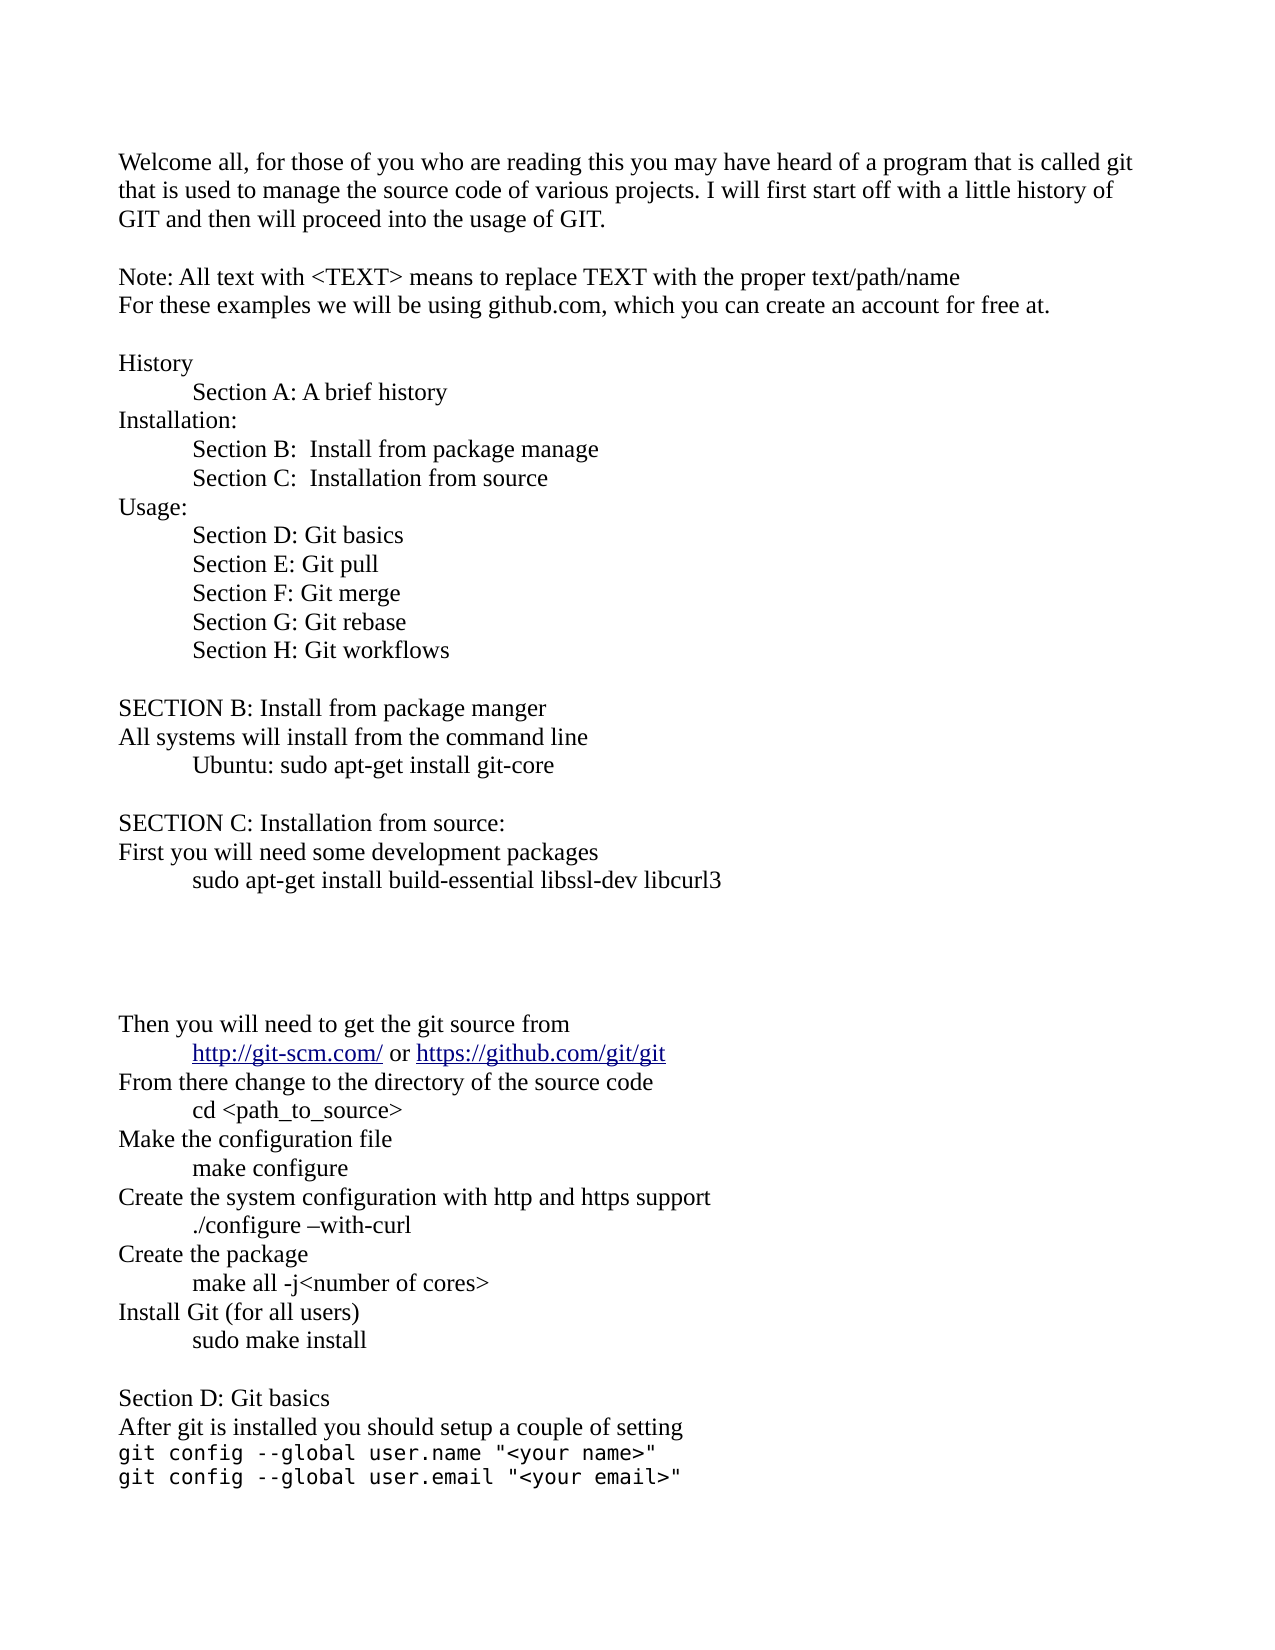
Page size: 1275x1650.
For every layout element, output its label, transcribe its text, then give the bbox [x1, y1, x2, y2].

text Installation: [118, 406, 1157, 434]
text sudo make install [118, 1326, 1157, 1354]
text Section E: Git pull [118, 549, 1157, 578]
text SECTION C: Installation from source: [118, 808, 1157, 837]
text Section D: Git basics [118, 521, 1157, 549]
text Section B: Install from package manage [118, 434, 1157, 463]
text Note: All text with <TEXT> means to replace TEXT with the proper text/path/name [118, 262, 1157, 291]
text Ubuntu: sudo apt-get install git-core [118, 751, 1157, 779]
text Create the package [118, 1239, 1157, 1268]
text First you will need some development packages [118, 837, 1157, 866]
text After git is installed you should setup a couple of setting [118, 1412, 1157, 1441]
text make configure [118, 1153, 1157, 1182]
text From there change to the directory of the source code [118, 1067, 1157, 1096]
text Section A: A brief history [118, 377, 1157, 406]
text Install Git (for all users) [118, 1297, 1157, 1326]
text git config --global user.email "<your email>" [118, 1465, 1157, 1489]
text git config --global user.name "<your name>" [118, 1441, 1157, 1465]
text Then you will need to get the git source from [118, 1009, 1157, 1038]
text Make the configuration file [118, 1124, 1157, 1153]
text Section C: Installation from source [118, 463, 1157, 492]
text http://git-scm.com/ or https://github.com/git/git [118, 1038, 1157, 1067]
text Section G: Git rebase [118, 607, 1157, 636]
text For these examples we will be using github.com, which you can create an account for free at. [118, 291, 1157, 319]
text sudo apt-get install build-essential libssl-dev libcurl3 [118, 866, 1157, 894]
text Create the system configuration with http and https support [118, 1182, 1157, 1211]
text Welcome all, for those of you who are reading this you may have heard of a program that is called git that is used to manage the source code of various projects. I will first start off with a little history of GIT and then will proceed into the usage of GIT. [118, 147, 1157, 233]
text ./configure –with-curl [118, 1211, 1157, 1239]
text Section H: Git workflows [118, 636, 1157, 664]
text History [118, 348, 1157, 377]
text All systems will install from the command line [118, 722, 1157, 751]
text Section D: Git basics [118, 1383, 1157, 1412]
text SECTION B: Install from package manger [118, 693, 1157, 722]
text Usage: [118, 492, 1157, 521]
text cd <path_to_source> [118, 1096, 1157, 1124]
text make all -j<number of cores> [118, 1268, 1157, 1297]
text Section F: Git merge [118, 578, 1157, 607]
